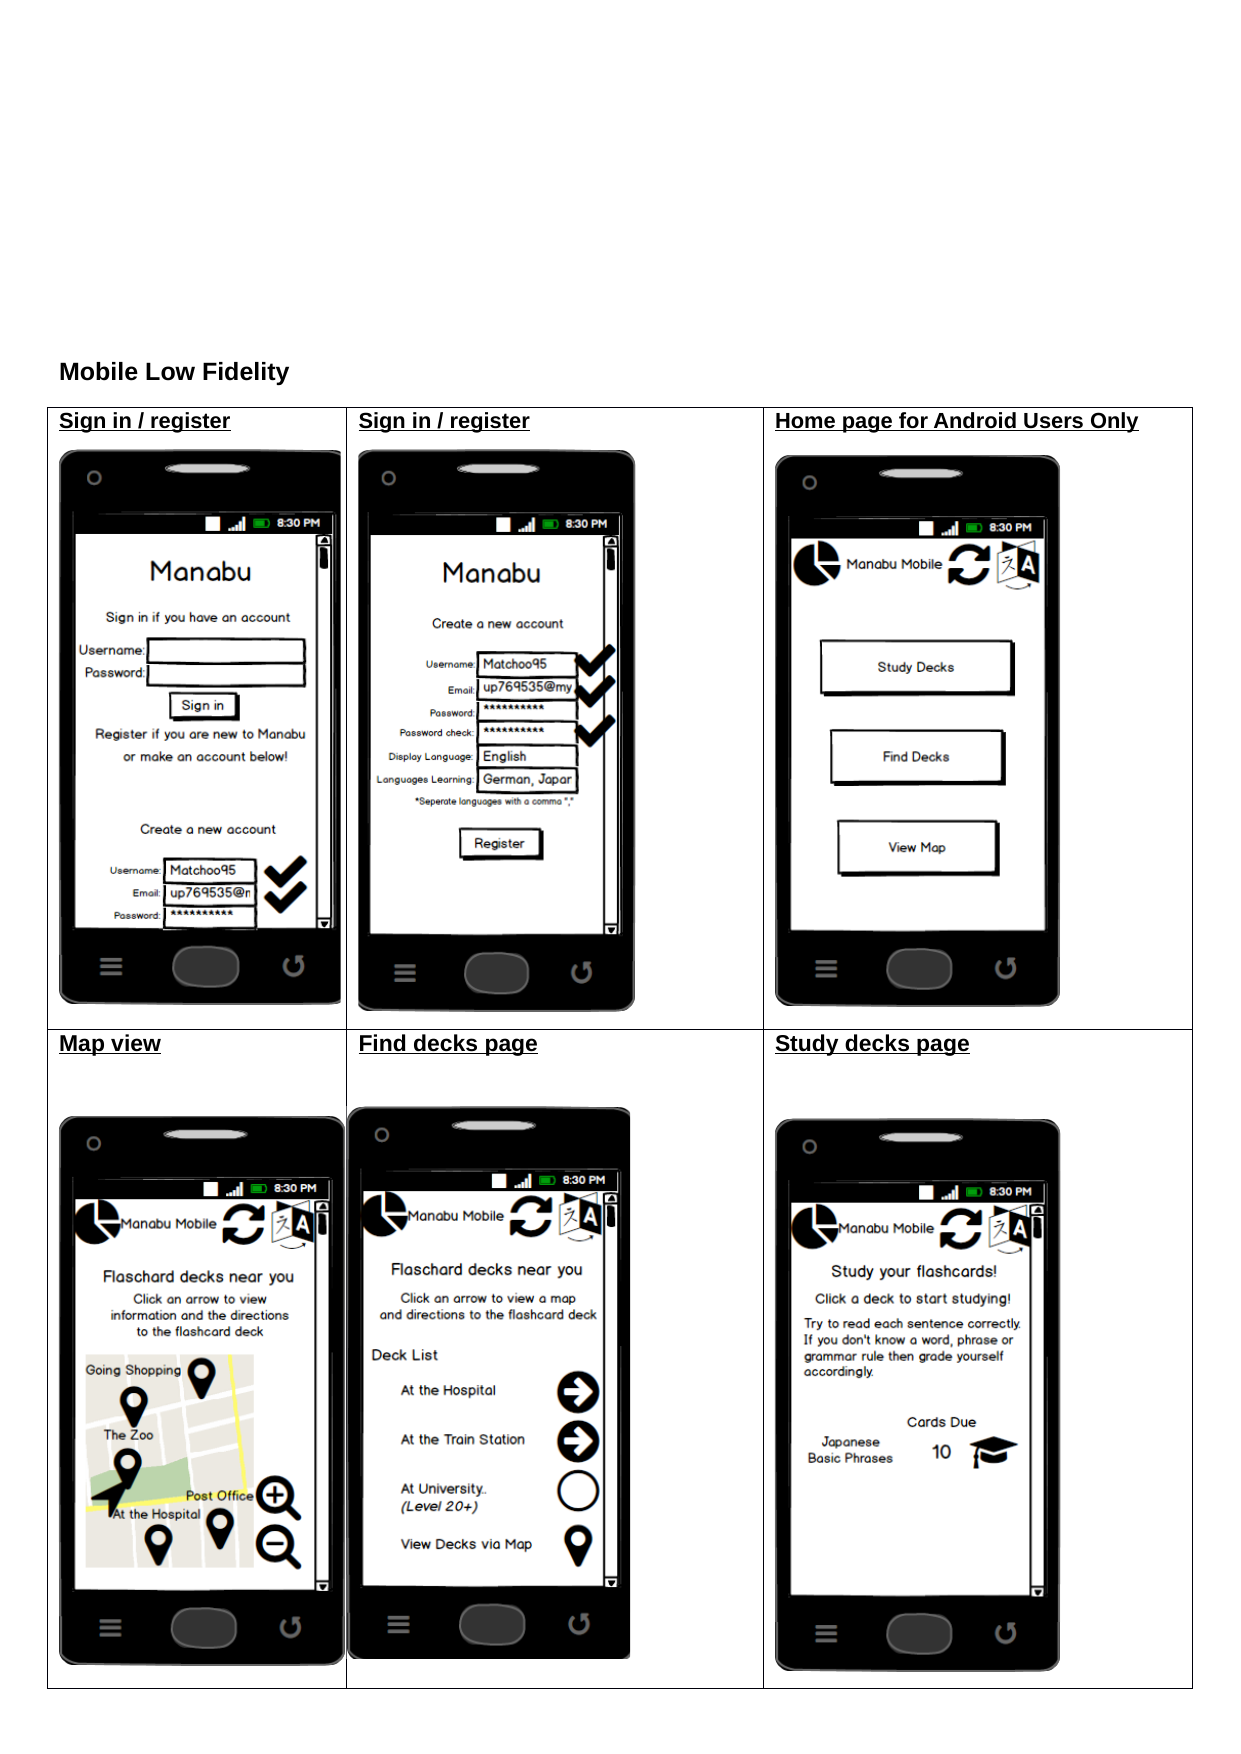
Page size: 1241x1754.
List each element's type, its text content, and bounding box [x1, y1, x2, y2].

text Mobile Low Fidelity [59, 357, 1181, 386]
picture [58, 1106, 631, 1666]
picture [774, 1118, 1061, 1672]
table_header Sign in / register [48, 408, 346, 1029]
table_cell Find decks page [347, 1030, 763, 1688]
table_header Home page for Android Users Only [764, 408, 1192, 1029]
picture [775, 455, 1060, 1007]
table_cell Map view [48, 1030, 346, 1688]
table_header Sign in / register [347, 408, 763, 1029]
table_cell Study decks page [764, 1030, 1192, 1688]
picture [58, 449, 341, 1005]
picture [358, 449, 636, 1012]
